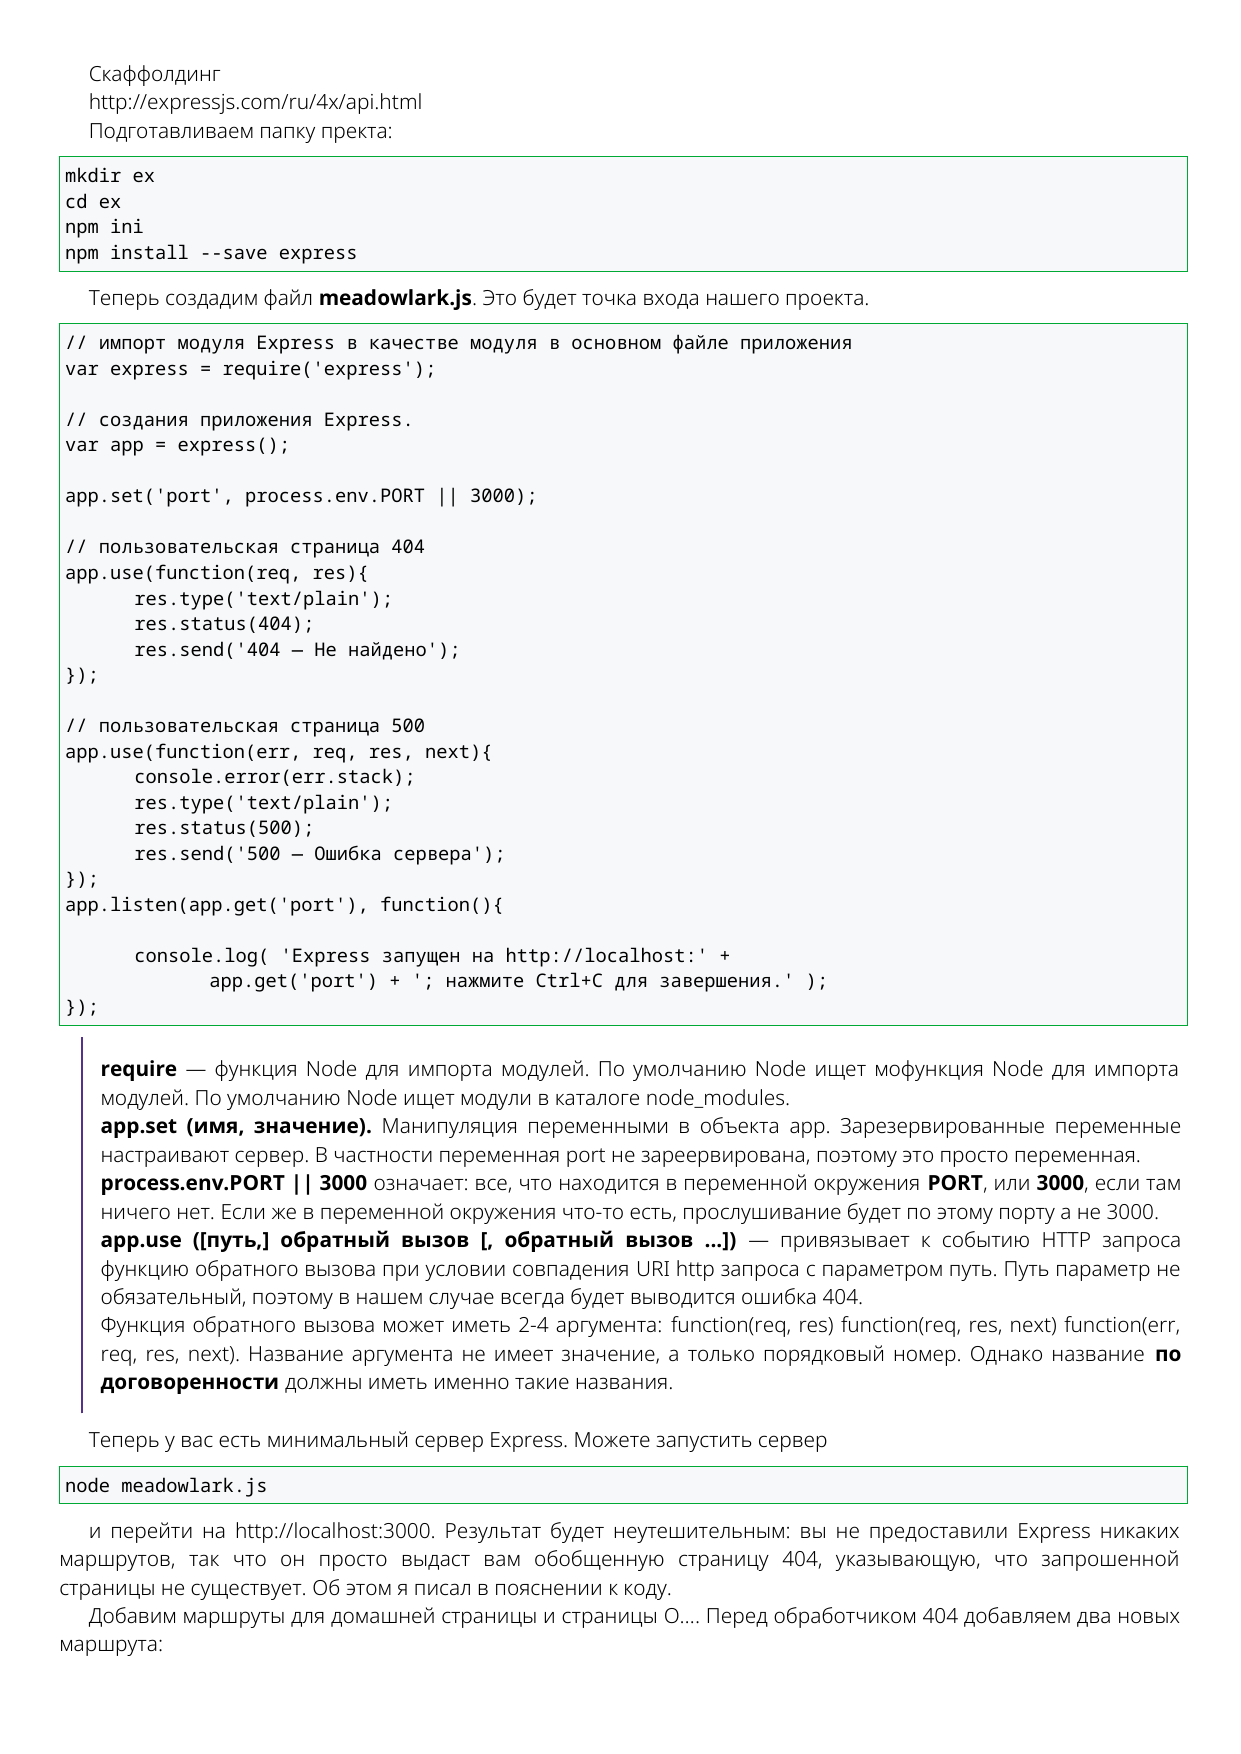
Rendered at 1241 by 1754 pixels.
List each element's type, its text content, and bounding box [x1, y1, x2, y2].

text Теперь создадим файл meadowlark.js. Это будет точка входа нашего проекта. [59, 283, 1181, 311]
text node meadowlark.js [60, 1467, 1187, 1503]
text console.error(err.stack); [60, 757, 1187, 782]
text http://expressjs.com/ru/4x/api.html [59, 87, 1181, 116]
text }); [60, 655, 1187, 680]
text require — функция Node для импорта модулей. По умолчанию Node ищет мофункция Node для импорта модулей. По умолчанию Node ищет модули в каталоге node_modules. [83, 1037, 1199, 1111]
text app.use(function(err, req, res, next){ [60, 731, 1187, 757]
text // пользовательская страница 500 [60, 706, 1187, 731]
text process.env.PORT || 3000 означает: все, что находится в переменной окружения PORT, или 3000, если там ничего нет. Если же в переменной окружения что-то есть, прослушивание будет по этому порту а не 3000. [83, 1168, 1199, 1225]
text npm ini [60, 207, 1187, 233]
text app.use(function(req, res){ [60, 553, 1187, 578]
text var express = require('express'); [60, 349, 1187, 374]
text app.get('port') + '; нажмите Ctrl+C для завершения.' ); [60, 961, 1187, 987]
text res.send('404 — Не найдено'); [60, 629, 1187, 655]
text и перейти на http://localhost:3000. Результат будет неутешительным: вы не предоставили Express никаких маршрутов, так что он просто выдаст вам обобщенную страницу 404, указывающую, что запрошенной страницы не существует. Об этом я писал в пояснении к коду. [59, 1516, 1181, 1601]
text }); [60, 859, 1187, 884]
text Скаффолдинг [59, 59, 1181, 87]
text npm install --save express [60, 233, 1187, 271]
text app.set (имя, значение). Манипуляция переменными в объекта app. Зарезервированные переменные настраивают сервер. В частности переменная port не зареервирована, поэтому это просто переменная. [83, 1111, 1199, 1168]
text cd ex [60, 182, 1187, 207]
text res.send('500 — Ошибка сервера'); [60, 833, 1187, 859]
text Функция обратного вызова может иметь 2-4 аргумента: function(req, res) function(req, res, next) function(err, req, res, next). Название аргумента не имеет значение, а только порядковый номер. Однако название по договоренности должны иметь именно такие названия. [83, 1311, 1199, 1413]
text app.set('port', process.env.PORT || 3000); [60, 476, 1187, 502]
text // пользовательская страница 404 [60, 527, 1187, 553]
text var app = express(); [60, 425, 1187, 451]
text Теперь у вас есть минимальный сервер Express. Можете запустить сервер [59, 1425, 1181, 1454]
text res.status(500); [60, 808, 1187, 833]
text res.type('text/plain'); [60, 782, 1187, 808]
text // импорт модуля Express в качестве модуля в основном файле приложения [60, 324, 1187, 349]
text console.log( 'Express запущен на http://localhost:' + [60, 936, 1187, 961]
text mkdir ex [60, 157, 1187, 182]
text app.listen(app.get('port'), function(){ [60, 884, 1187, 910]
text }); [60, 987, 1187, 1025]
text Добавим маршруты для домашней страницы и страницы О…. Перед обработчиком 404 добавляем два новых маршрута: [59, 1601, 1181, 1658]
text app.use ([путь,] обратный вызов [, обратный вызов ...]) — привязывает к событию HTTP запроса функцию обратного вызова при условии совпадения URI http запроса с параметром путь. Путь параметр не обязательный, поэтому в нашем случае всегда будет выводится ошибка 404. [83, 1225, 1199, 1311]
text Подготавливаем папку пректа: [59, 116, 1181, 144]
text // создания приложения Express. [60, 400, 1187, 425]
text res.type('text/plain'); [60, 578, 1187, 604]
text res.status(404); [60, 604, 1187, 629]
